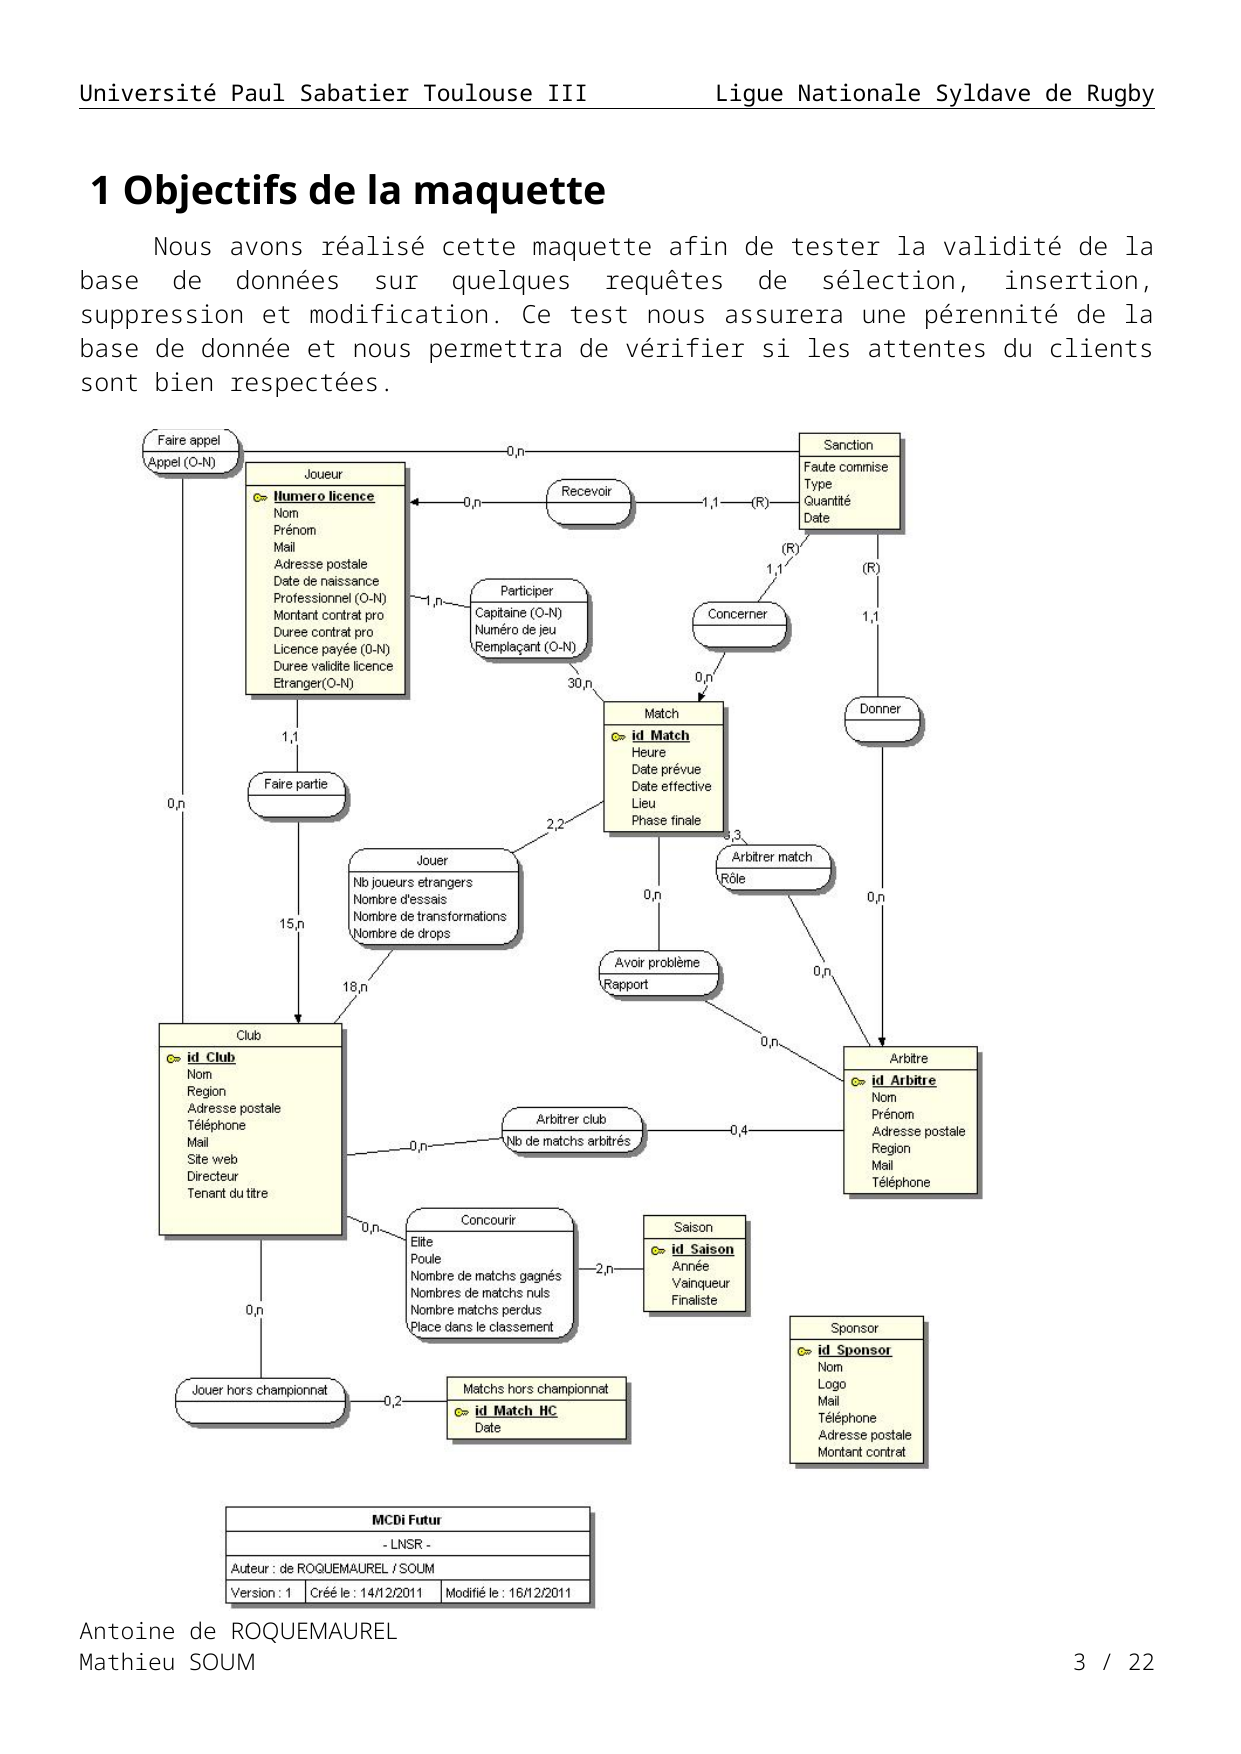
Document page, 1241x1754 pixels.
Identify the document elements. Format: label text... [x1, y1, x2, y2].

picture [126, 429, 985, 1611]
subtitle Objectifs de la maquette [79, 163, 1155, 216]
text Nous avons réalisé cette maquette afin de tester la validité de la base de données sur quelques requêtes de sélection, insertion, suppression et modification. Ce test nous assurera une pérennité de la base de donnée et nous permettra de vérifier si les attentes du clients sont bien respectées. [79, 229, 1155, 399]
